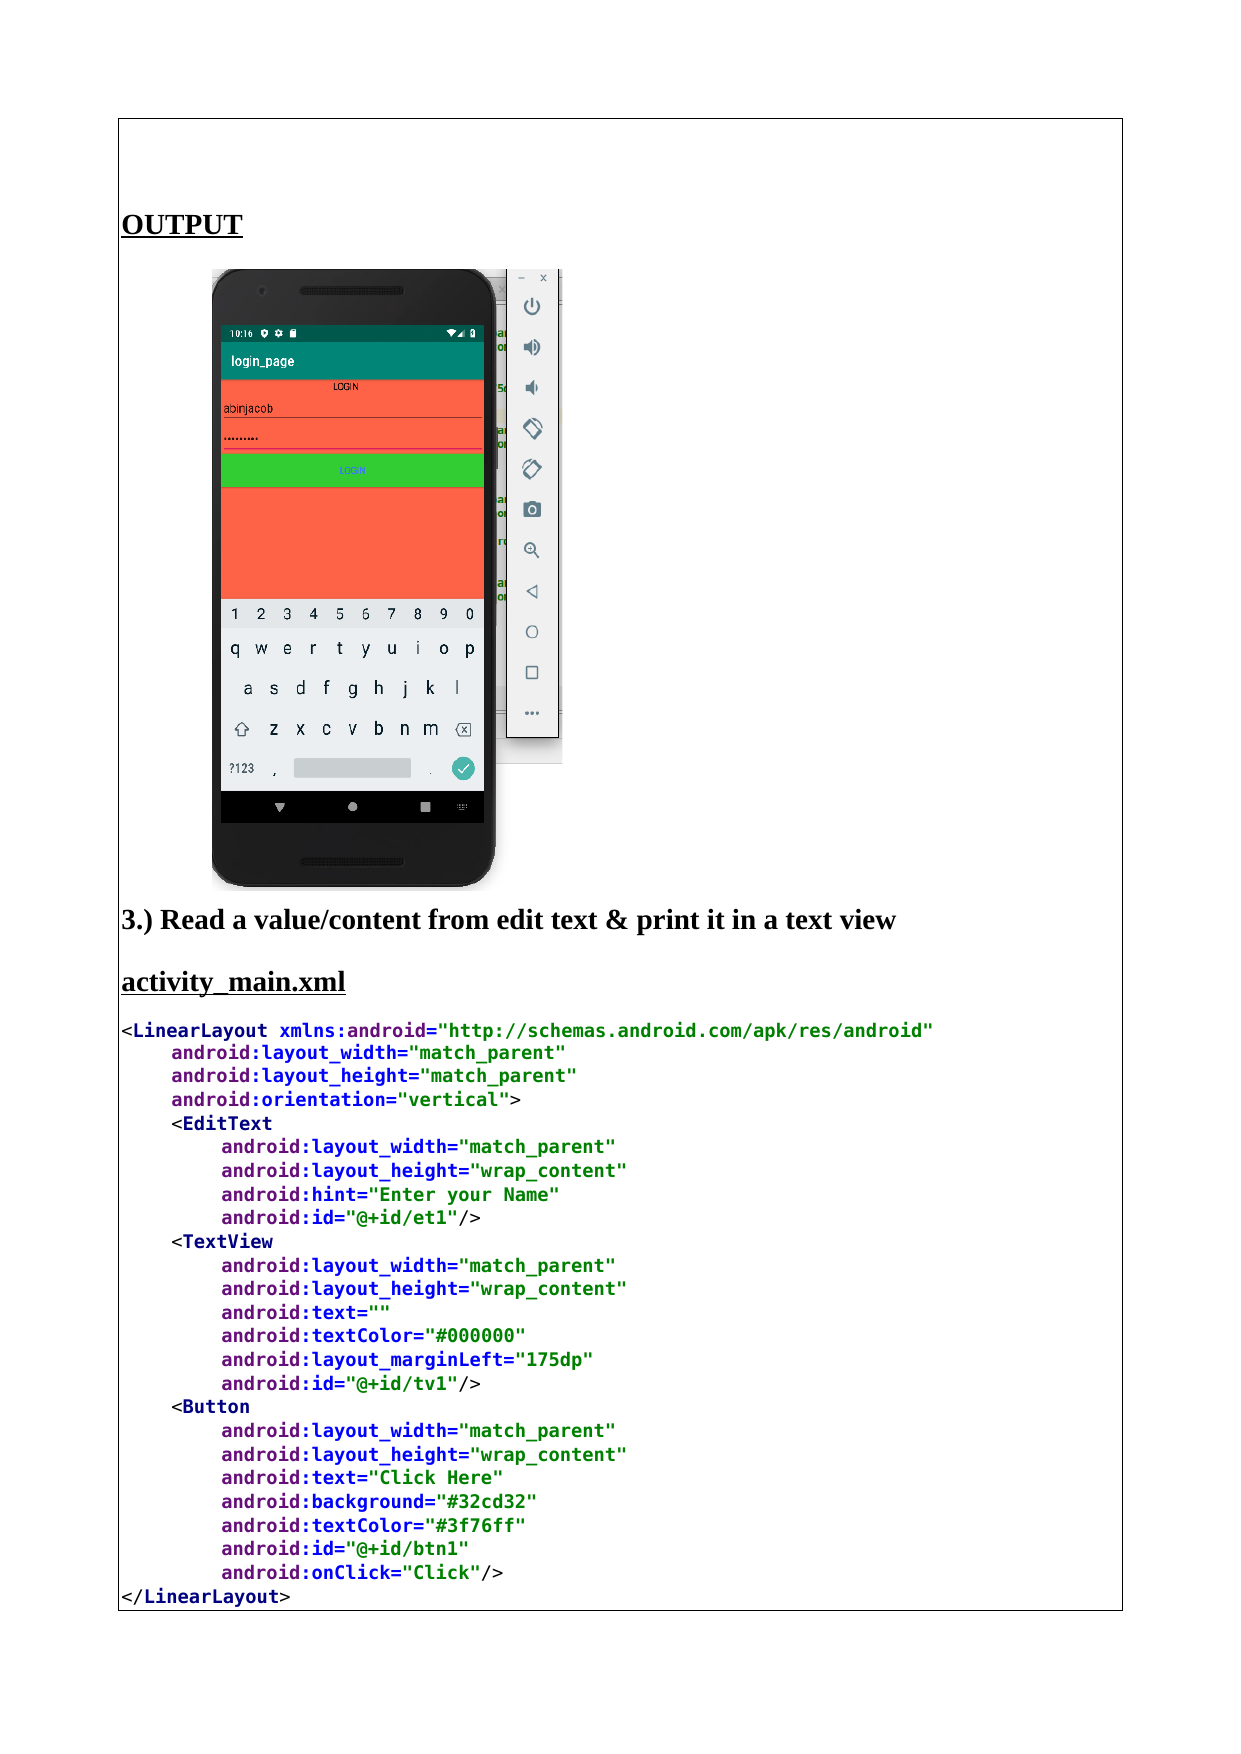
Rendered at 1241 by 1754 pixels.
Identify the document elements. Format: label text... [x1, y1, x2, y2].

text android:text="" [119, 1299, 1122, 1322]
text android:id="@+id/et1"/> [119, 1204, 1122, 1228]
text android:layout_height="wrap_content" [119, 1275, 1122, 1299]
text android:layout_width="match_parent" [119, 1133, 1122, 1157]
text android:id="@+id/tv1"/> [119, 1370, 1122, 1393]
text android:background="#32cd32" [119, 1488, 1122, 1512]
text android:layout_width="match_parent" [119, 1417, 1122, 1441]
text android:layout_width="match_parent" [119, 1039, 1122, 1062]
text <Button [119, 1393, 1122, 1417]
text android:layout_height="wrap_content" [119, 1157, 1122, 1181]
text android:id="@+id/btn1" [119, 1535, 1122, 1559]
picture [212, 269, 563, 891]
text android:hint="Enter your Name" [119, 1181, 1122, 1204]
text android:layout_height="wrap_content" [119, 1441, 1122, 1464]
text android:layout_width="match_parent" [119, 1252, 1122, 1275]
text android:orientation="vertical"> [119, 1086, 1122, 1110]
text 3.) Read a value/content from edit text & print it in a text view [119, 899, 1122, 936]
text <LinearLayout xmlns:android="http://schemas.android.com/apk/res/android" [119, 1017, 1122, 1039]
text android:textColor="#000000" [119, 1322, 1122, 1346]
text android:text="Click Here" [119, 1464, 1122, 1488]
text <TextView [119, 1228, 1122, 1252]
text android:textColor="#3f76ff" [119, 1512, 1122, 1535]
text android:layout_height="match_parent" [119, 1062, 1122, 1086]
text OUTPUT [119, 204, 1122, 241]
text <EditText [119, 1110, 1122, 1133]
text </LinearLayout> [119, 1583, 1122, 1610]
text android:layout_marginLeft="175dp" [119, 1346, 1122, 1370]
text android:onClick="Click"/> [119, 1559, 1122, 1583]
text activity_main.xml [119, 961, 1122, 998]
